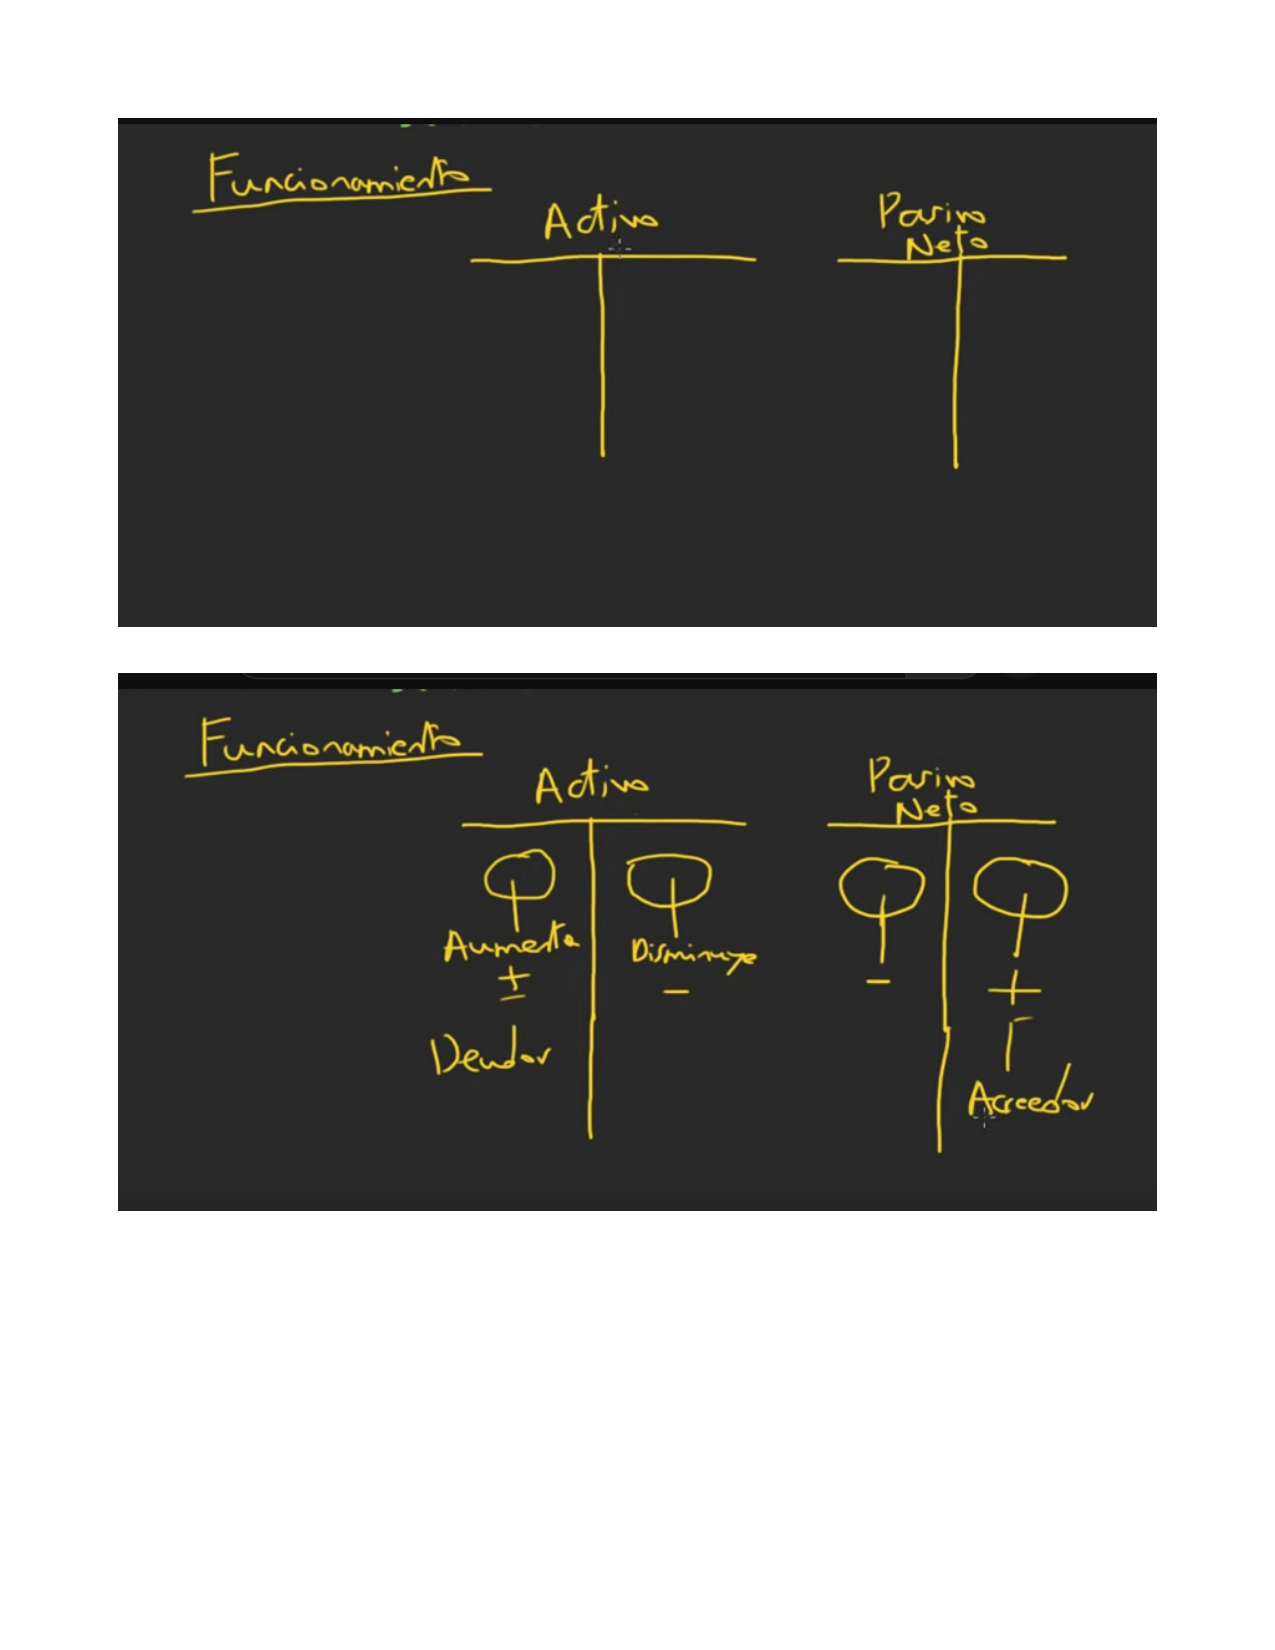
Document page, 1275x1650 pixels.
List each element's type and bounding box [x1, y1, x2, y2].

picture [118, 118, 1157, 627]
picture [118, 673, 1157, 1211]
